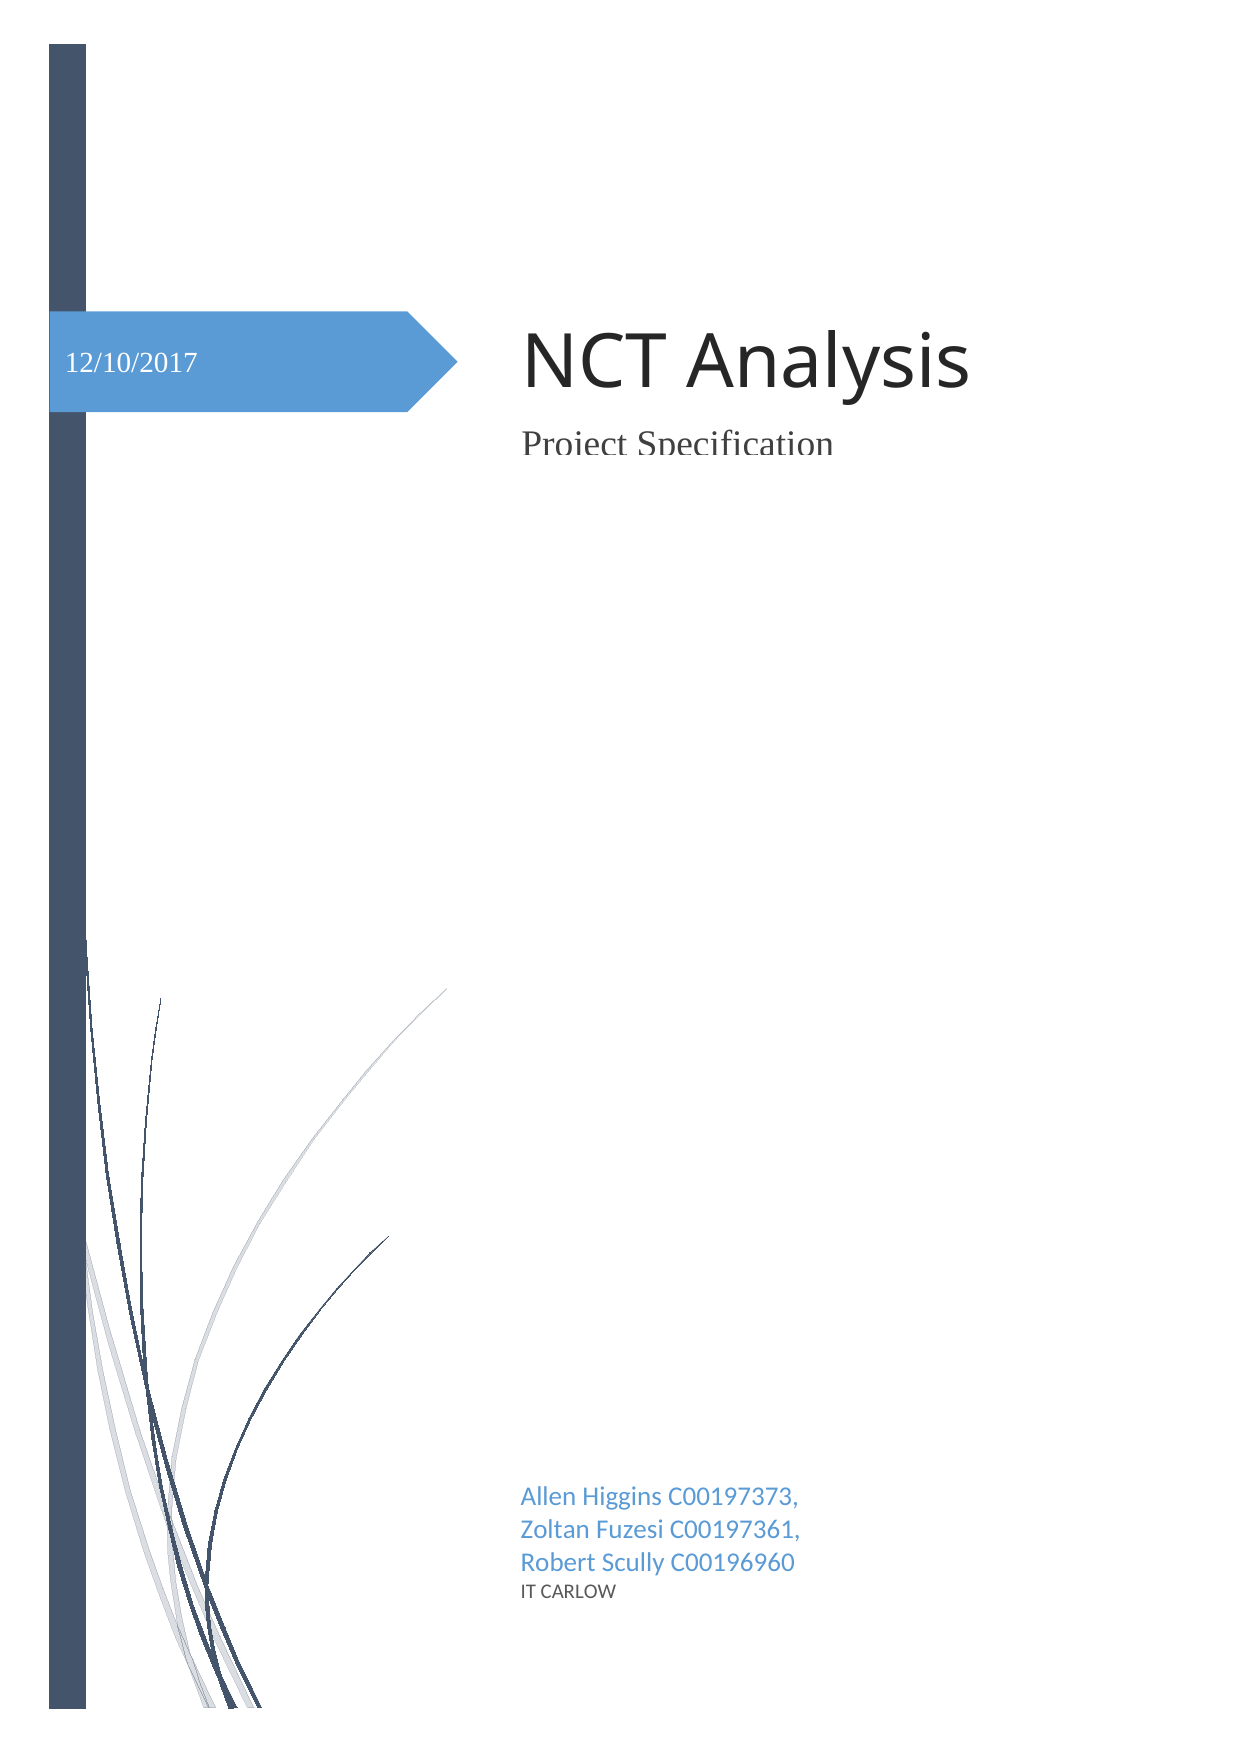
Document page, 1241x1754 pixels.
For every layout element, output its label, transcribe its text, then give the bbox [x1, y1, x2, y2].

text NCT Analysis [521, 307, 1078, 409]
text Allen Higgins C00197373, Zoltan Fuzesi C00197361, Robert Scully C00196960 [520, 1479, 828, 1578]
text Project Specification [521, 422, 1078, 455]
text IT Carlow [520, 1578, 828, 1604]
